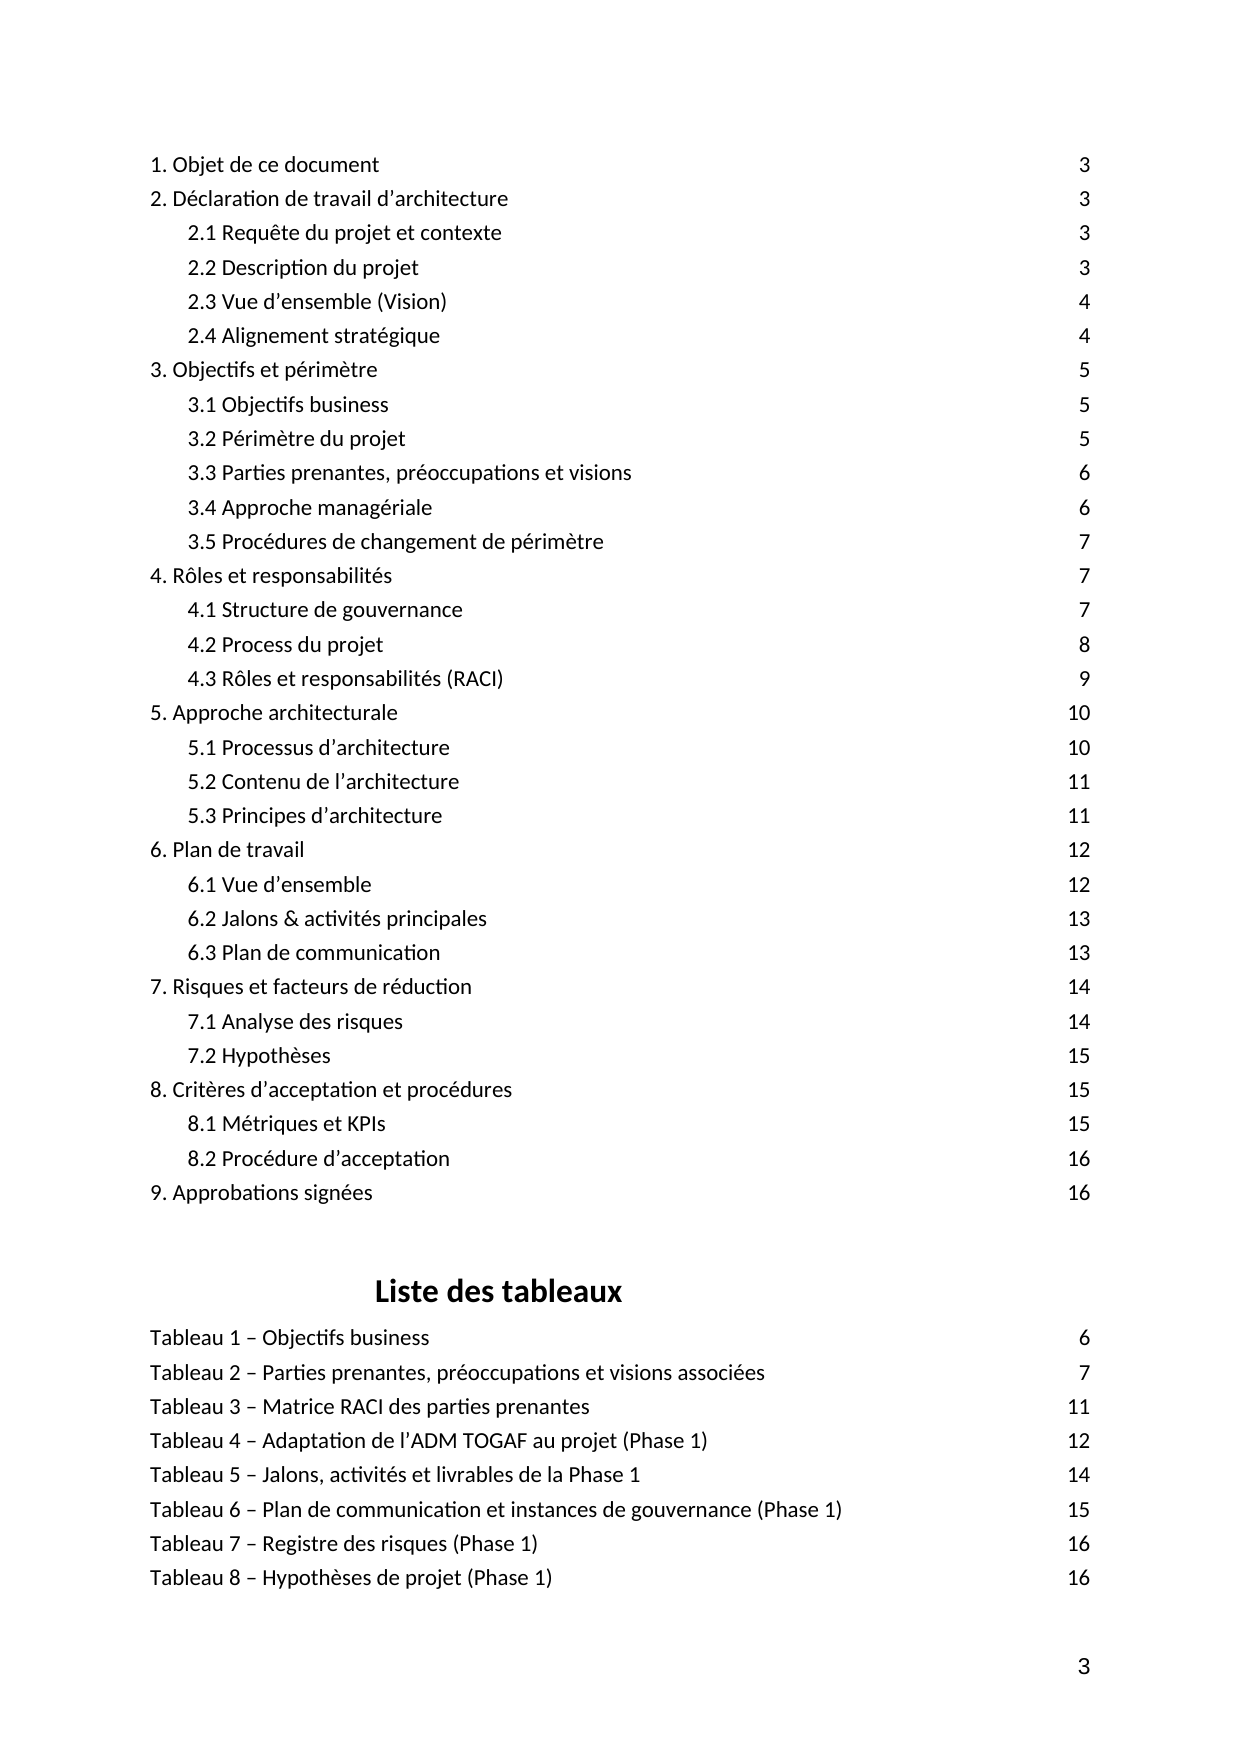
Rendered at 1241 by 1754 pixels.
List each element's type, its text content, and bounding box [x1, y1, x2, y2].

text Tableau 4 – Adaptation de l’ADM TOGAF au projet (Phase 1) 12 [150, 1426, 1090, 1454]
text 6.1 Vue d’ensemble 12 [187, 870, 1090, 898]
text 5.3 Principes d’architecture 11 [187, 801, 1090, 829]
text 7.2 Hypothèses 15 [187, 1041, 1090, 1069]
text Tableau 3 – Matrice RACI des parties prenantes 11 [150, 1392, 1090, 1420]
text 2. Déclaration de travail d’architecture 3 [150, 184, 1090, 212]
text 2.1 Requête du projet et contexte 3 [187, 218, 1090, 247]
text 2.4 Alignement stratégique 4 [187, 321, 1090, 349]
text 3.1 Objectifs business 5 [187, 390, 1090, 418]
text Tableau 1 – Objectifs business 6 [150, 1323, 1090, 1352]
text 3.2 Périmètre du projet 5 [187, 424, 1090, 452]
text 3. Objectifs et périmètre 5 [150, 356, 1090, 384]
text 6.3 Plan de communication 13 [187, 938, 1090, 966]
text Tableau 6 – Plan de communication et instances de gouvernance (Phase 1) 15 [150, 1495, 1090, 1523]
text 8. Critères d’acceptation et procédures 15 [150, 1075, 1090, 1103]
text Tableau 5 – Jalons, activités et livrables de la Phase 1 14 [150, 1461, 1090, 1489]
text Tableau 2 – Parties prenantes, préoccupations et visions associées 7 [150, 1358, 1090, 1386]
text 7. Risques et facteurs de réduction 14 [150, 972, 1090, 1001]
text 5. Approche architecturale 10 [150, 698, 1090, 726]
text 7.1 Analyse des risques 14 [187, 1007, 1090, 1035]
text Liste des tableaux [150, 1271, 1090, 1311]
text 8.2 Procédure d’acceptation 16 [187, 1144, 1090, 1172]
text 2.2 Description du projet 3 [187, 253, 1090, 281]
text 3.4 Approche managériale 6 [187, 493, 1090, 521]
text 4.2 Process du projet 8 [187, 630, 1090, 658]
text 1. Objet de ce document 3 [150, 150, 1090, 178]
text 4. Rôles et responsabilités 7 [150, 561, 1090, 589]
text 8.1 Métriques et KPIs 15 [187, 1109, 1090, 1138]
text Tableau 7 – Registre des risques (Phase 1) 16 [150, 1529, 1090, 1557]
text 6. Plan de travail 12 [150, 835, 1090, 863]
text 4.3 Rôles et responsabilités (RACI) 9 [187, 664, 1090, 692]
text 5.1 Processus d’architecture 10 [187, 733, 1090, 761]
text 3.3 Parties prenantes, préoccupations et visions 6 [187, 458, 1090, 486]
text 2.3 Vue d’ensemble (Vision) 4 [187, 287, 1090, 315]
text 3.5 Procédures de changement de périmètre 7 [187, 527, 1090, 555]
text 6.2 Jalons & activités principales 13 [187, 904, 1090, 932]
text 9. Approbations signées 16 [150, 1178, 1090, 1206]
text Tableau 8 – Hypothèses de projet (Phase 1) 16 [150, 1563, 1090, 1591]
text 4.1 Structure de gouvernance 7 [187, 596, 1090, 623]
text 5.2 Contenu de l’architecture 11 [187, 767, 1090, 795]
